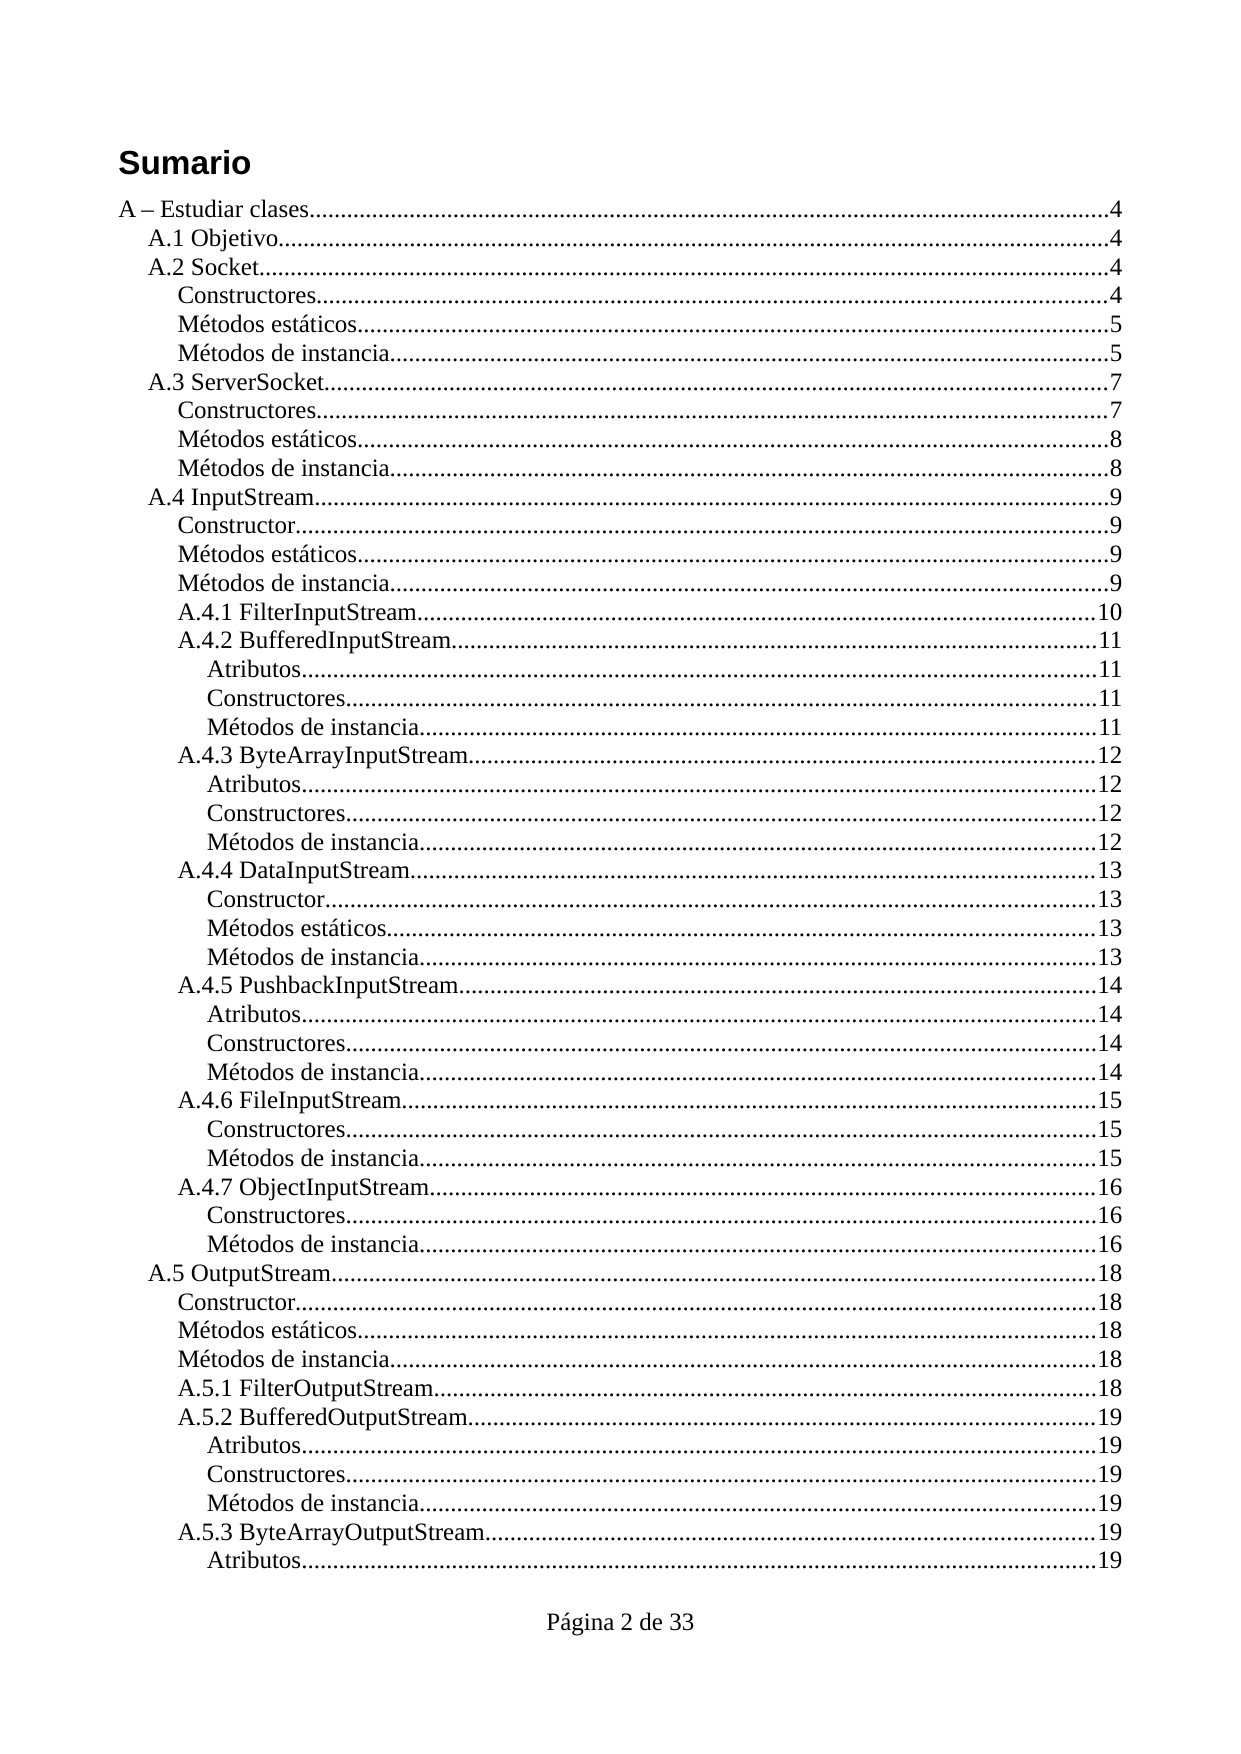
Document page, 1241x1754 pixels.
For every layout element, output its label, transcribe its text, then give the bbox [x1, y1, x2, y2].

subtitle Sumario [118, 143, 1122, 182]
text Métodos de instancia 9 [177, 568, 1122, 597]
text A.4 InputStream 9 [148, 482, 1122, 510]
text Métodos de instancia 13 [207, 942, 1122, 970]
text A.4.2 BufferedInputStream 11 [177, 625, 1122, 654]
text Métodos estáticos 8 [177, 424, 1122, 453]
text Métodos estáticos 9 [177, 539, 1122, 568]
text Métodos estáticos 18 [177, 1315, 1122, 1344]
text Constructores 12 [207, 798, 1122, 827]
text A.4.4 DataInputStream 13 [177, 855, 1122, 884]
text Constructores 15 [207, 1114, 1122, 1143]
text A.2 Socket 4 [148, 252, 1122, 280]
text Métodos estáticos 13 [207, 913, 1122, 942]
text Constructores 19 [207, 1459, 1122, 1488]
text A.5 OutputStream 18 [148, 1258, 1122, 1287]
text A.5.2 BufferedOutputStream 19 [177, 1402, 1122, 1430]
text A – Estudiar clases 4 [118, 194, 1122, 223]
text Atributos 19 [207, 1430, 1122, 1459]
text Métodos de instancia 11 [207, 712, 1122, 740]
text Constructor 13 [207, 884, 1122, 913]
text Métodos de instancia 16 [207, 1229, 1122, 1258]
text A.4.3 ByteArrayInputStream 12 [177, 740, 1122, 769]
text A.3 ServerSocket 7 [148, 367, 1122, 395]
text A.4.6 FileInputStream 15 [177, 1085, 1122, 1114]
text Constructor 9 [177, 510, 1122, 539]
text Atributos 14 [207, 999, 1122, 1028]
text Métodos de instancia 14 [207, 1057, 1122, 1085]
text Atributos 12 [207, 769, 1122, 798]
text Constructores 14 [207, 1028, 1122, 1057]
text Métodos de instancia 19 [207, 1488, 1122, 1517]
text A.1 Objetivo 4 [148, 223, 1122, 252]
text Constructores 16 [207, 1200, 1122, 1229]
text Constructor 18 [177, 1287, 1122, 1315]
text A.4.5 PushbackInputStream 14 [177, 970, 1122, 999]
text A.4.7 ObjectInputStream 16 [177, 1172, 1122, 1200]
text Métodos de instancia 8 [177, 453, 1122, 482]
text Métodos de instancia 18 [177, 1344, 1122, 1373]
text Constructores 7 [177, 395, 1122, 424]
text Constructores 11 [207, 683, 1122, 712]
text Métodos de instancia 12 [207, 827, 1122, 855]
text A.4.1 FilterInputStream 10 [177, 597, 1122, 625]
text Atributos 19 [207, 1545, 1122, 1574]
text A.5.1 FilterOutputStream 18 [177, 1373, 1122, 1402]
text Métodos de instancia 5 [177, 338, 1122, 367]
text Constructores 4 [177, 280, 1122, 309]
text A.5.3 ByteArrayOutputStream 19 [177, 1517, 1122, 1545]
text Métodos de instancia 15 [207, 1143, 1122, 1172]
text Atributos 11 [207, 654, 1122, 683]
text Métodos estáticos 5 [177, 309, 1122, 338]
